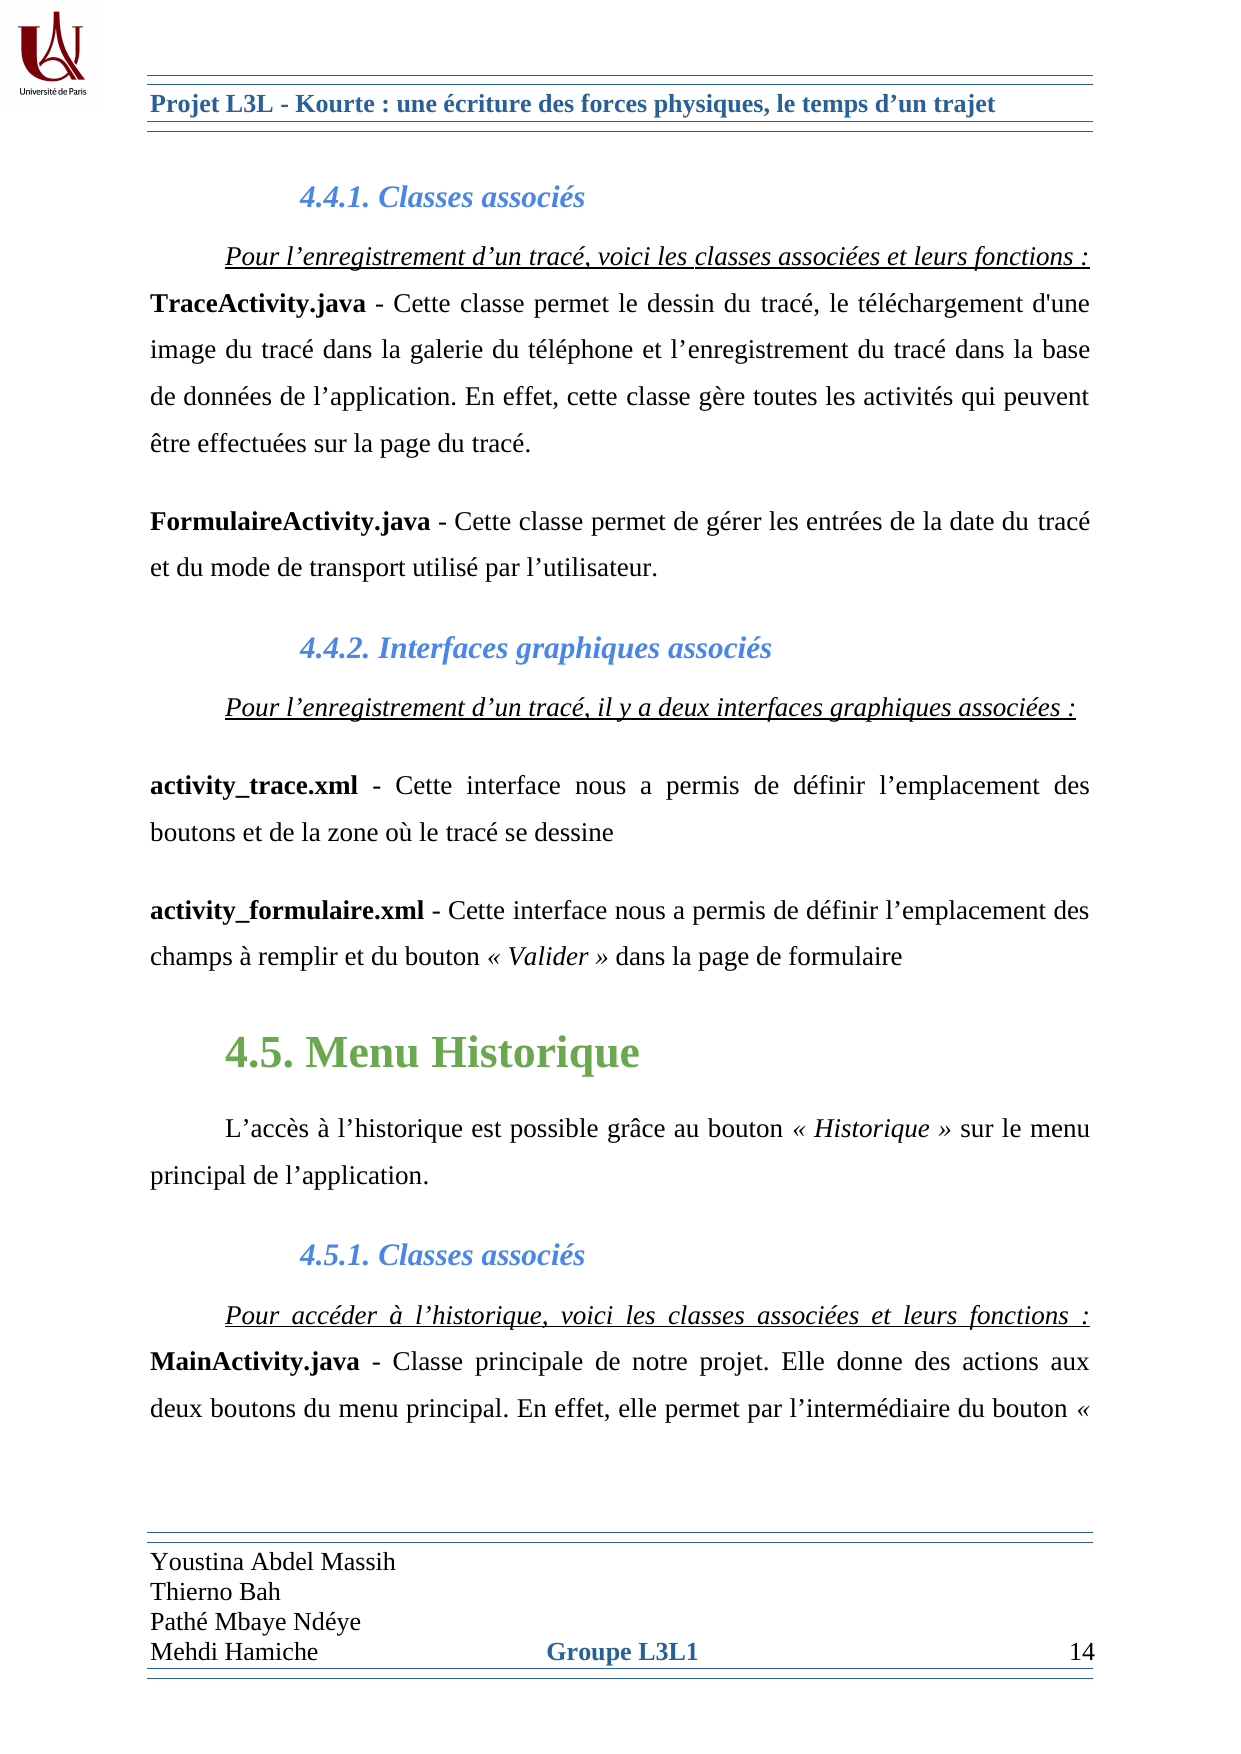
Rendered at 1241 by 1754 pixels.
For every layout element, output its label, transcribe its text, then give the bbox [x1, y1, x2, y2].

text activity_formulaire.xml - Cette interface nous a permis de définir l’emplacement des champs à remplir et du bouton « Valider » dans la page de formulaire [150, 894, 1090, 972]
text FormulaireActivity.java - Cette classe permet de gérer les entrées de la date du tracé et du mode de transport utilisé par l’utilisateur. [150, 504, 1090, 582]
subtitle 4.4.1. Classes associés [225, 178, 1090, 214]
subtitle 4.5. Menu Historique [150, 1025, 1090, 1077]
text L’accès à l’historique est possible grâce au bouton « Historique » sur le menu principal de l’application. [150, 1112, 1090, 1190]
text activity_trace.xml - Cette interface nous a permis de définir l’emplacement des boutons et de la zone où le tracé se dessine [150, 769, 1090, 847]
subtitle 4.5.1. Classes associés [225, 1237, 1090, 1273]
picture [0, 0, 101, 107]
text Pour accéder à l’historique, voici les classes associées et leurs fonctions : MainActivity.java - Classe principale de notre projet. Elle donne des actions aux deux boutons du menu principal. En effet, elle permet par l’intermédiaire du bouton « [150, 1299, 1090, 1423]
text Pour l’enregistrement d’un tracé, voici les classes associées et leurs fonctions : TraceActivity.java - Cette classe permet le dessin du tracé, le téléchargement d'une image du tracé dans la galerie du téléphone et l’enregistrement du tracé dans la base de données de l’application. En effet, cette classe gère toutes les activités qui peuvent être effectuées sur la page du tracé. [150, 240, 1090, 458]
text Pour l’enregistrement d’un tracé, il y a deux interfaces graphiques associées : [150, 691, 1090, 722]
subtitle 4.4.2. Interfaces graphiques associés [225, 629, 1090, 665]
